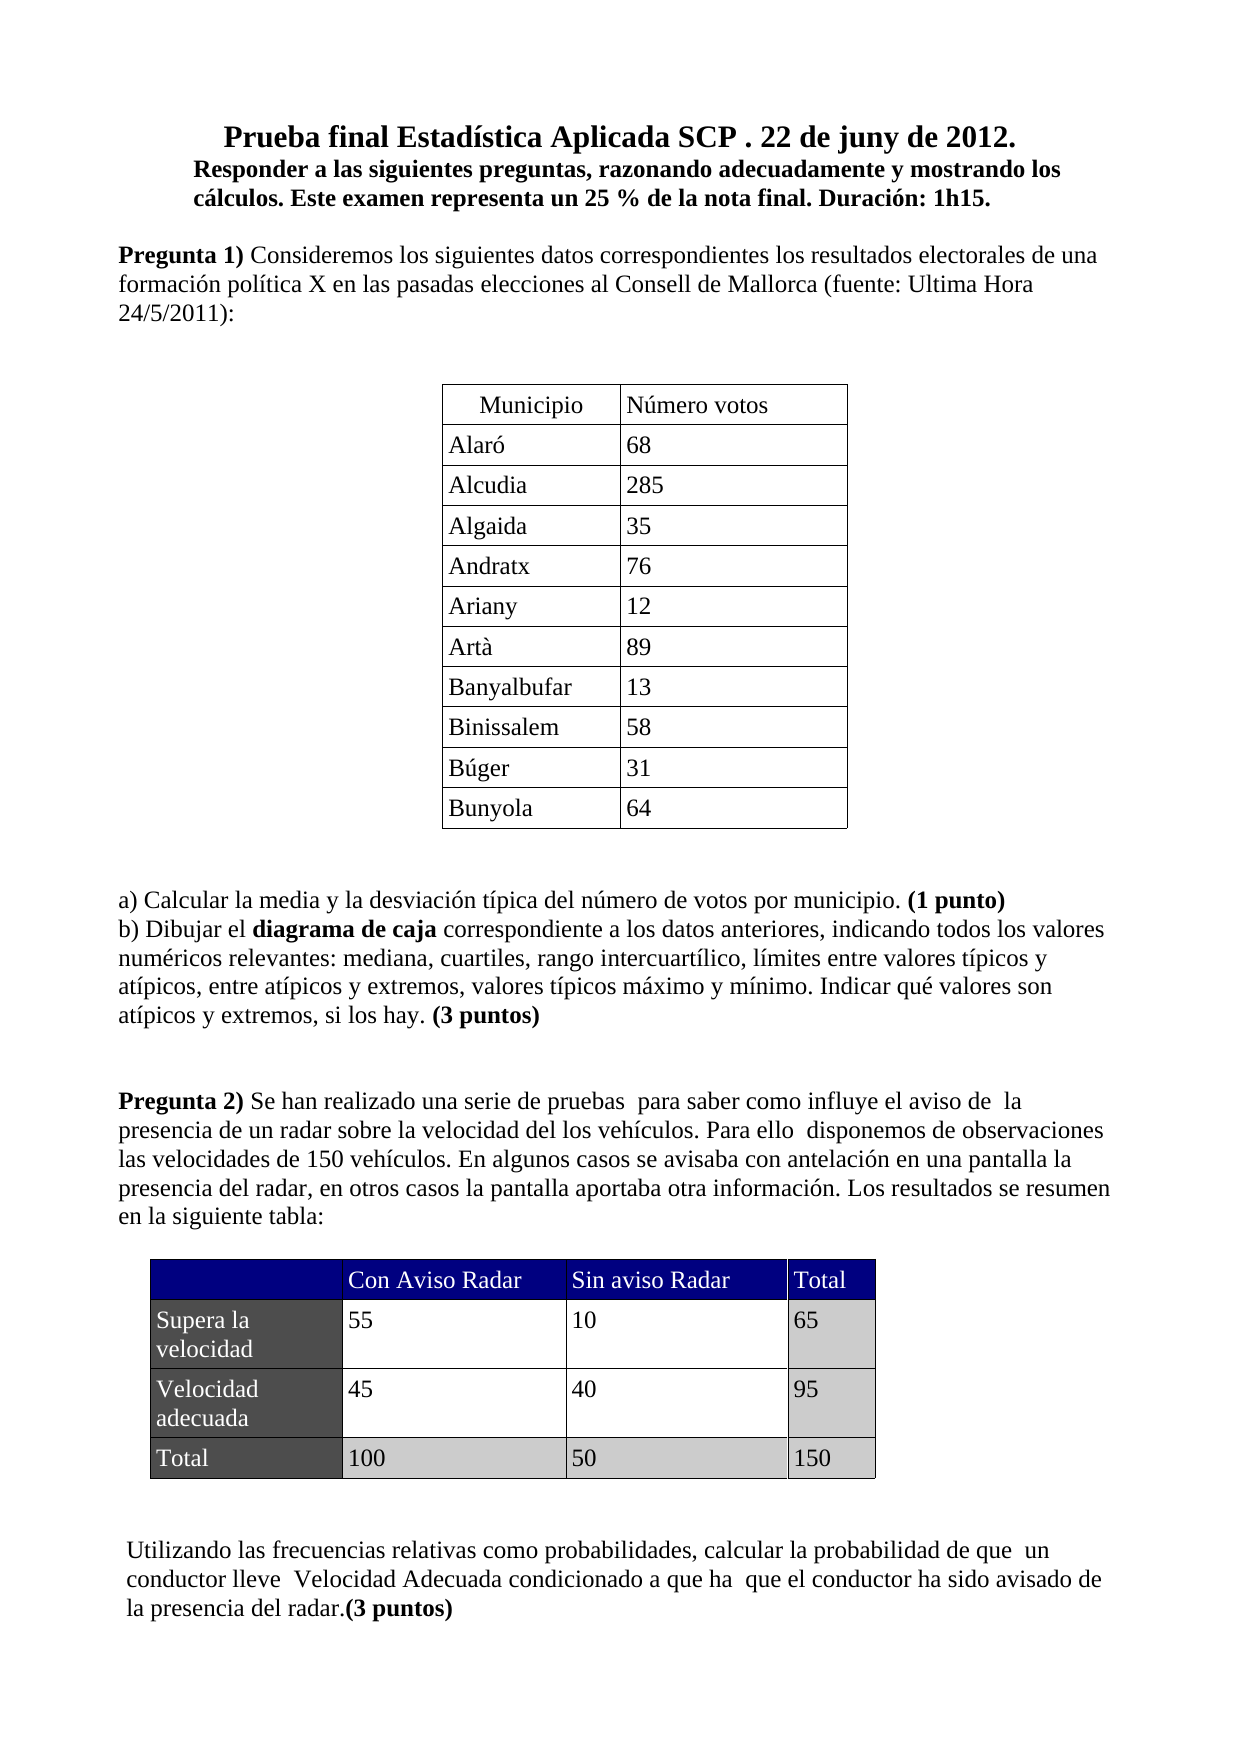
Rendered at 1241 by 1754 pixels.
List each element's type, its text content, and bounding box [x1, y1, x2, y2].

text Prueba final Estadística Aplicada SCP . 22 de juny de 2012. [118, 118, 1122, 154]
table_cell 45 [343, 1369, 566, 1437]
table_cell Supera la velocidad [151, 1300, 342, 1368]
table_cell 55 [343, 1300, 566, 1368]
table_header [151, 1260, 342, 1299]
table_cell Velocidad adecuada [151, 1369, 342, 1437]
table_cell 40 [567, 1369, 787, 1437]
table_header Sin aviso Radar [567, 1260, 787, 1299]
table_cell Andratx [443, 546, 620, 586]
text Pregunta 2) Se han realizado una serie de pruebas para saber como influye el aviso de la presencia de un radar sobre la velocidad del los vehículos. Para ello disponemos de observaciones las velocidades de 150 vehículos. En algunos casos se avisaba con antelación en una pantalla la presencia del radar, en otros casos la pantalla aportaba otra información. Los resultados se resumen en la siguiente tabla: [118, 1086, 1122, 1230]
table_cell 89 [621, 627, 847, 666]
text b) Dibujar el diagrama de caja correspondiente a los datos anteriores, indicando todos los valores numéricos relevantes: mediana, cuartiles, rango intercuartílico, límites entre valores típicos y atípicos, entre atípicos y extremos, valores típicos máximo y mínimo. Indicar qué valores son atípicos y extremos, si los hay. (3 puntos) [118, 914, 1122, 1029]
table_cell Total [151, 1438, 342, 1478]
table_cell Alcudia [443, 466, 620, 505]
table_cell 68 [621, 425, 847, 465]
table_header Municipio [443, 385, 620, 424]
table_cell 64 [621, 788, 847, 828]
table_cell Alaró [443, 425, 620, 465]
table_cell 95 [789, 1369, 875, 1437]
table_header Número votos [621, 385, 847, 424]
table_cell 13 [621, 667, 847, 706]
table_cell 10 [567, 1300, 787, 1368]
list Responder a las siguientes preguntas, razonando adecuadamente y mostrando los cálculos. Este examen representa un 25 % de la nota final. Duración: 1h15. [156, 154, 1122, 212]
table_cell Binissalem [443, 707, 620, 747]
table_cell 50 [567, 1438, 787, 1478]
list Utilizando las frecuencias relativas como probabilidades, calcular la probabilidad de que un conductor lleve Velocidad Adecuada condicionado a que ha que el conductor ha sido avisado de la presencia del radar.(3 puntos) [88, 1535, 1122, 1621]
table_header Con Aviso Radar [343, 1260, 566, 1299]
table_cell 76 [621, 546, 847, 586]
table_cell 65 [789, 1300, 875, 1368]
table_cell 58 [621, 707, 847, 747]
table_cell 12 [621, 587, 847, 626]
table_cell Algaida [443, 506, 620, 545]
table_cell 150 [789, 1438, 875, 1478]
table_cell 31 [621, 748, 847, 787]
table_cell 285 [621, 466, 847, 505]
text a) Calcular la media y la desviación típica del número de votos por municipio. (1 punto) [118, 885, 1122, 914]
table_cell Búger [443, 748, 620, 787]
text Pregunta 1) Consideremos los siguientes datos correspondientes los resultados electorales de una formación política X en las pasadas elecciones al Consell de Mallorca (fuente: Ultima Hora 24/5/2011): [118, 240, 1122, 327]
table_cell Bunyola [443, 788, 620, 828]
table_cell Artà [443, 627, 620, 666]
table_cell 35 [621, 506, 847, 545]
table_cell 100 [343, 1438, 566, 1478]
table_cell Ariany [443, 587, 620, 626]
table_header Total [789, 1260, 875, 1299]
table_cell Banyalbufar [443, 667, 620, 706]
